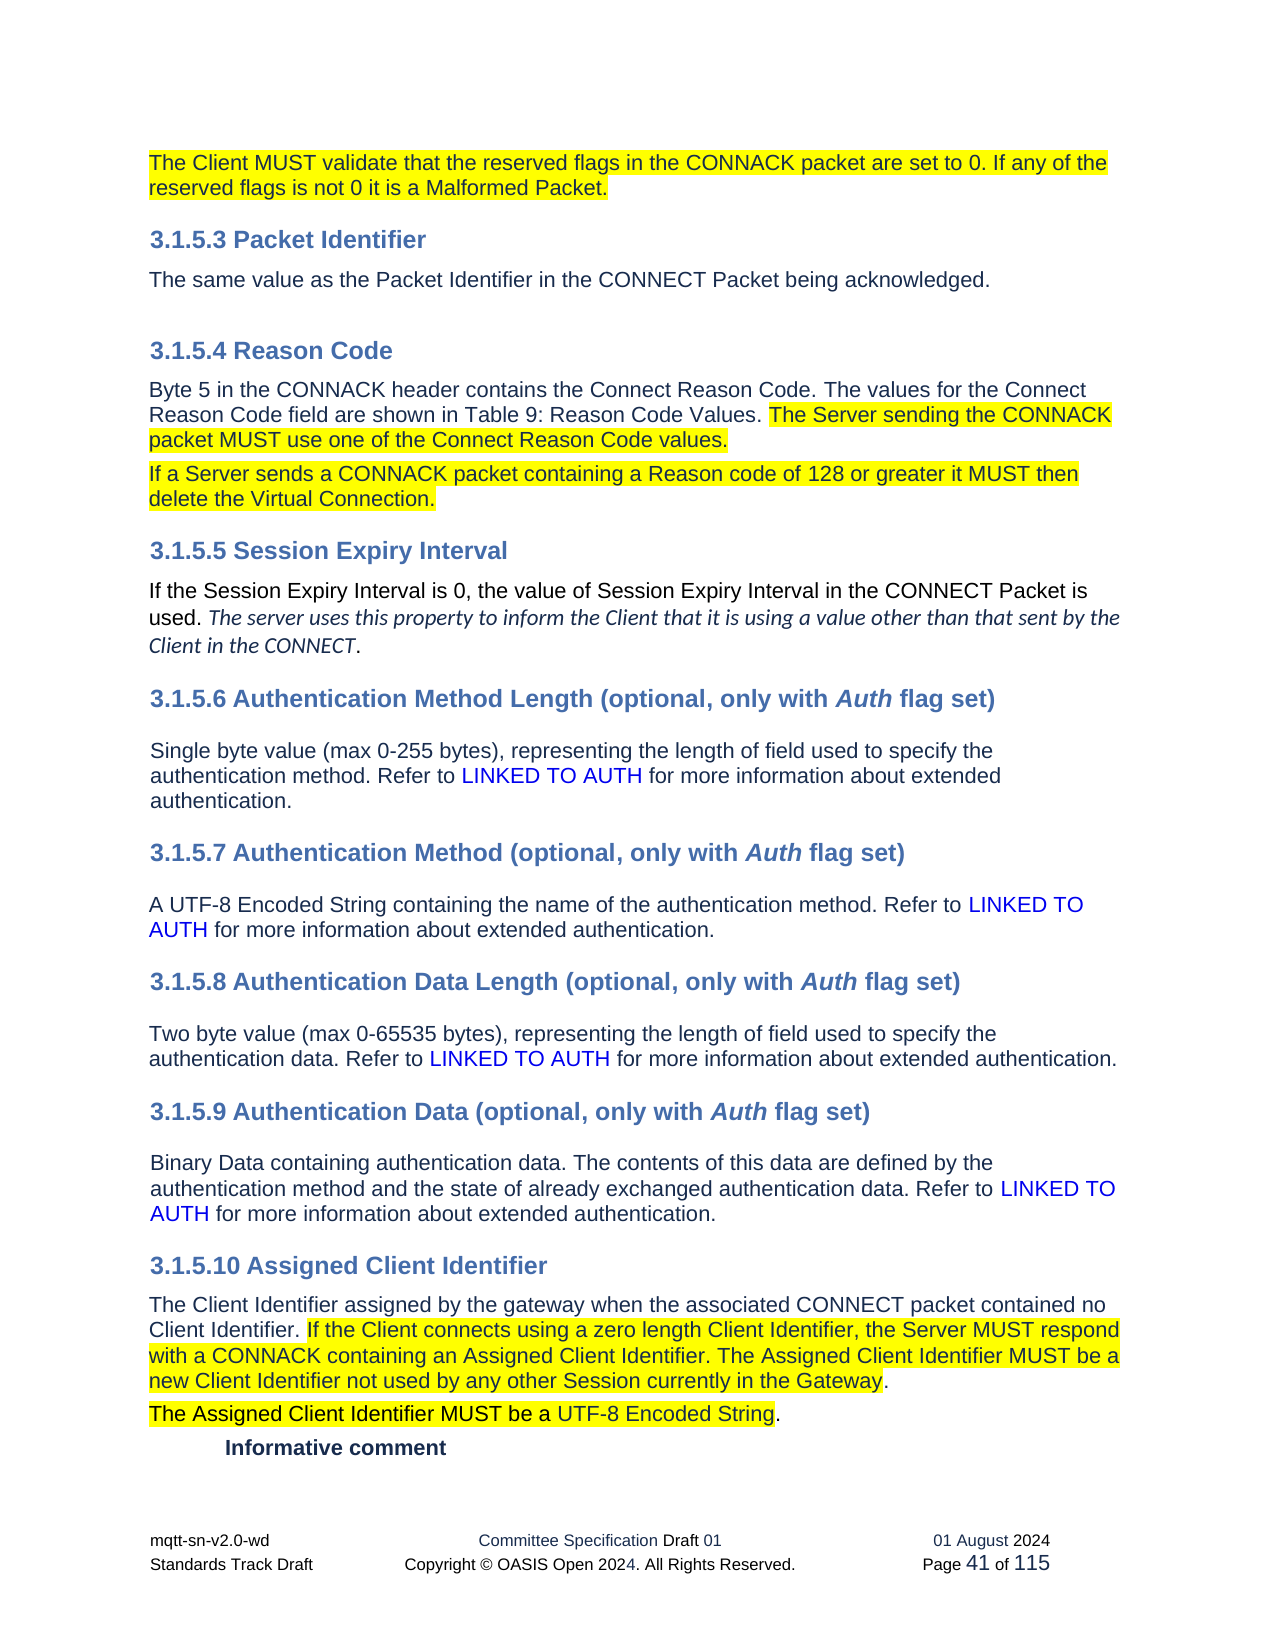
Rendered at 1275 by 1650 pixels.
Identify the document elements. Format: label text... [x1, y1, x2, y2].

text If a Server sends a CONNACK packet containing a Reason code of 128 or greater it MUST then delete the Virtual Connection. [148, 461, 1124, 511]
subtitle 3.1.5.7 Authentication Method (optional, only with Auth flag set) [150, 838, 1124, 867]
text If the Session Expiry Interval is 0, the value of Session Expiry Interval in the CONNECT Packet is used. The server uses this property to inform the Client that it is using a value other than that sent by the Client in the CONNECT. [148, 578, 1124, 659]
text Two byte value (max 0-65535 bytes), representing the length of field used to specify the authentication data. Refer to LINKED TO AUTH for more information about extended authentication. [148, 1021, 1124, 1072]
text The Client Identifier assigned by the gateway when the associated CONNECT packet contained no Client Identifier. If the Client connects using a zero length Client Identifier, the Server MUST respond with a CONNACK containing an Assigned Client Identifier. The Assigned Client Identifier MUST be a new Client Identifier not used by any other Session currently in the Gateway. [148, 1292, 1124, 1393]
text Byte 5 in the CONNACK header contains the Connect Reason Code. The values for the Connect Reason Code field are shown in Table 9: Reason Code Values. The Server sending the CONNACK packet MUST use one of the Connect Reason Code values. [148, 377, 1124, 453]
subtitle 3.1.5.6 Authentication Method Length (optional, only with Auth flag set) [150, 684, 1124, 713]
text The Assigned Client Identifier MUST be a UTF-8 Encoded String. [781, 1401, 1124, 1427]
subtitle 3.1.5.9 Authentication Data (optional, only with Auth flag set) [150, 1097, 1124, 1125]
subtitle 3.1.5.5 Session Expiry Interval [150, 536, 1124, 565]
subtitle 3.1.5.8 Authentication Data Length (optional, only with Auth flag set) [150, 967, 1124, 996]
text Single byte value (max 0-255 bytes), representing the length of field used to specify the authentication method. Refer to LINKED TO AUTH for more information about extended authentication. [150, 738, 1124, 813]
text Informative comment [225, 1435, 1124, 1460]
text A UTF-8 Encoded String containing the name of the authentication method. Refer to LINKED TO AUTH for more information about extended authentication. [148, 892, 1124, 942]
text The Assigned Client Identifier MUST be a UTF-8 Encoded String. [148, 1401, 775, 1427]
text The same value as the Packet Identifier in the CONNECT Packet being acknowledged. [148, 267, 1124, 292]
text The Client MUST validate that the reserved flags in the CONNACK packet are set to 0. If any of the reserved flags is not 0 it is a Malformed Packet. [148, 150, 1124, 200]
subtitle 3.1.5.3 Packet Identifier [150, 225, 1124, 254]
subtitle 3.1.5.10 Assigned Client Identifier [150, 1251, 1124, 1280]
text Binary Data containing authentication data. The contents of this data are defined by the authentication method and the state of already exchanged authentication data. Refer to LINKED TO AUTH for more information about extended authentication. [150, 1150, 1124, 1226]
subtitle 3.1.5.4 Reason Code [150, 336, 1124, 364]
